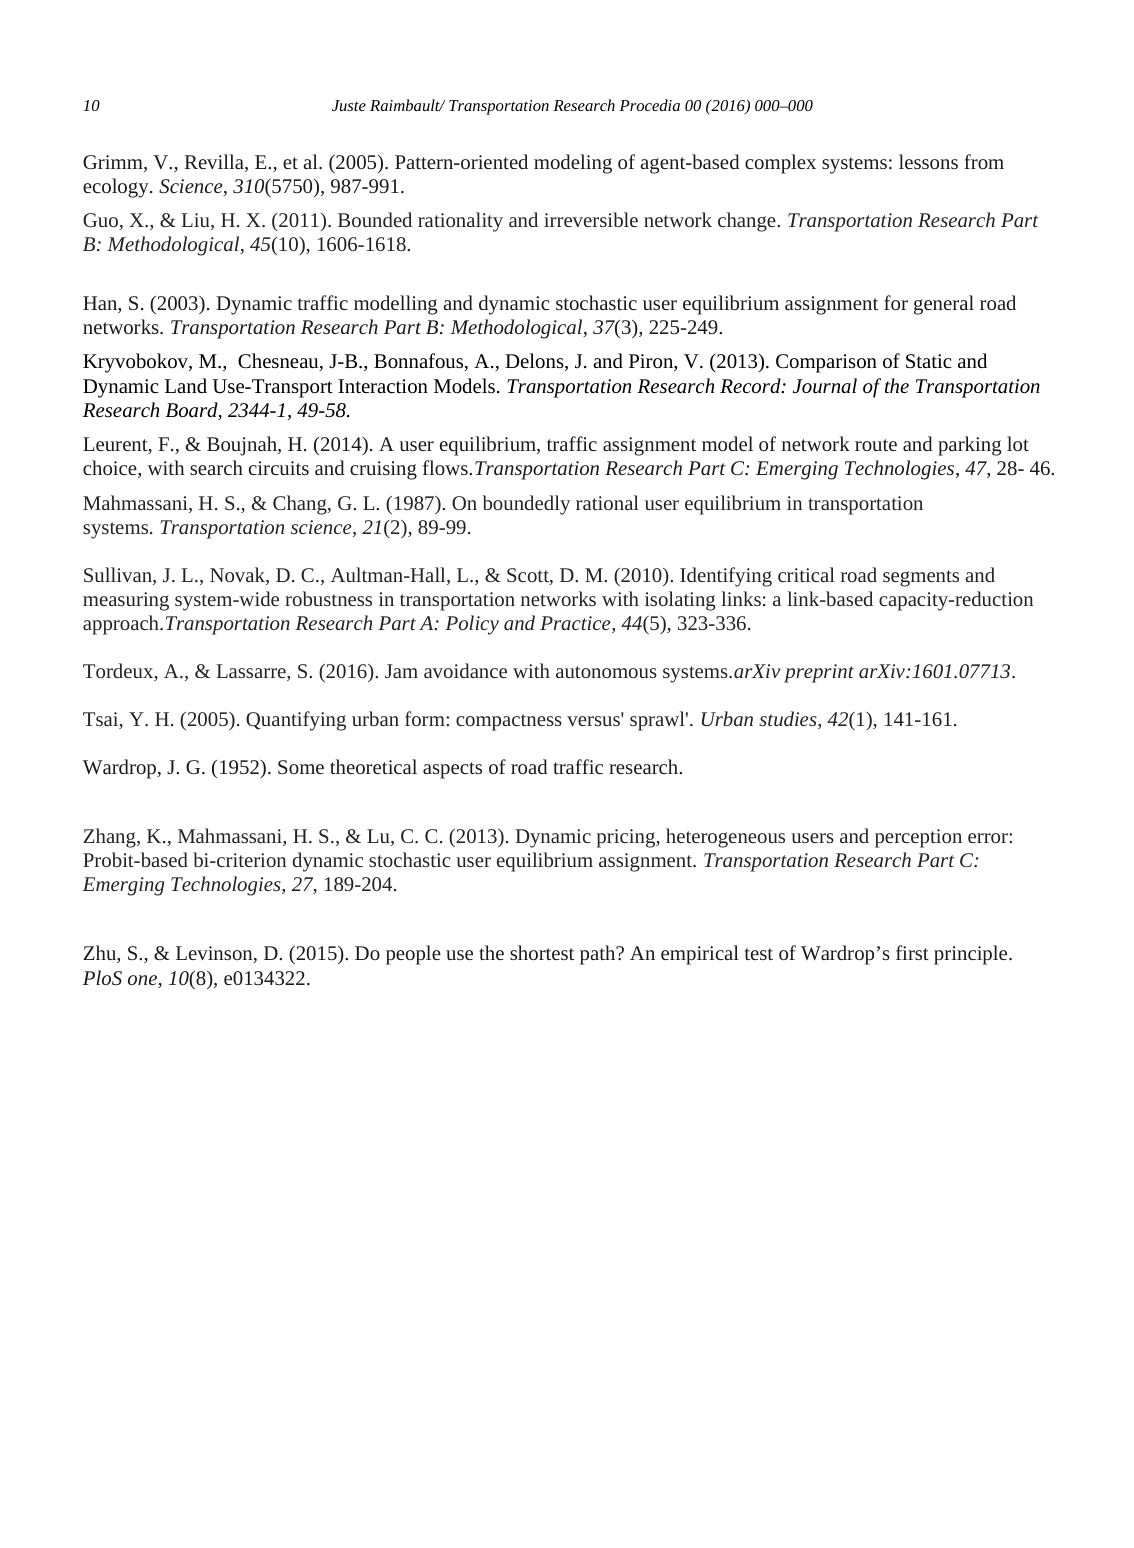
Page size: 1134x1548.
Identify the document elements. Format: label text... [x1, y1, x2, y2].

text Guo, X., & Liu, H. X. (2011). Bounded rationality and irreversible network change. Transportation Research Part B: Methodological, 45(10), 1606-1618. [83, 208, 1057, 256]
text Zhang, K., Mahmassani, H. S., & Lu, C. C. (2013). Dynamic pricing, heterogeneous users and perception error: Probit-based bi-criterion dynamic stochastic user equilibrium assignment. Transportation Research Part C: Emerging Technologies, 27, 189-204. [83, 824, 1057, 896]
text Zhu, S., & Levinson, D. (2015). Do people use the shortest path? An empirical test of Wardrop’s first principle. PloS one, 10(8), e0134322. [83, 941, 1057, 989]
text Mahmassani, H. S., & Chang, G. L. (1987). On boundedly rational user equilibrium in transportation systems. Transportation science, 21(2), 89-99. [83, 491, 1057, 539]
text Leurent, F., & Boujnah, H. (2014). A user equilibrium, traffic assignment model of network route and parking lot choice, with search circuits and cruising flows.Transportation Research Part C: Emerging Technologies, 47, 28- 46. [83, 432, 1057, 480]
text Tordeux, A., & Lassarre, S. (2016). Jam avoidance with autonomous systems.arXiv preprint arXiv:1601.07713. [83, 659, 1057, 683]
text Grimm, V., Revilla, E., et al. (2005). Pattern-oriented modeling of agent-based complex systems: lessons from ecology. Science, 310(5750), 987-991. [83, 150, 1057, 198]
text Han, S. (2003). Dynamic traffic modelling and dynamic stochastic user equilibrium assignment for general road networks. Transportation Research Part B: Methodological, 37(3), 225-249. [83, 291, 1057, 339]
text Sullivan, J. L., Novak, D. C., Aultman-Hall, L., & Scott, D. M. (2010). Identifying critical road segments and measuring system-wide robustness in transportation networks with isolating links: a link-based capacity-reduction approach.Transportation Research Part A: Policy and Practice, 44(5), 323-336. [83, 563, 1057, 635]
text Tsai, Y. H. (2005). Quantifying urban form: compactness versus' sprawl'. Urban studies, 42(1), 141-161. [83, 707, 1057, 731]
text Wardrop, J. G. (1952). Some theoretical aspects of road traffic research. [83, 755, 1057, 779]
text Kryvobokov, M., Chesneau, J-B., Bonnafous, A., Delons, J. and Piron, V. (2013). Comparison of Static and Dynamic Land Use-Transport Interaction Models. Transportation Research Record: Journal of the Transportation Research Board, 2344-1, 49-58. [83, 349, 1057, 422]
